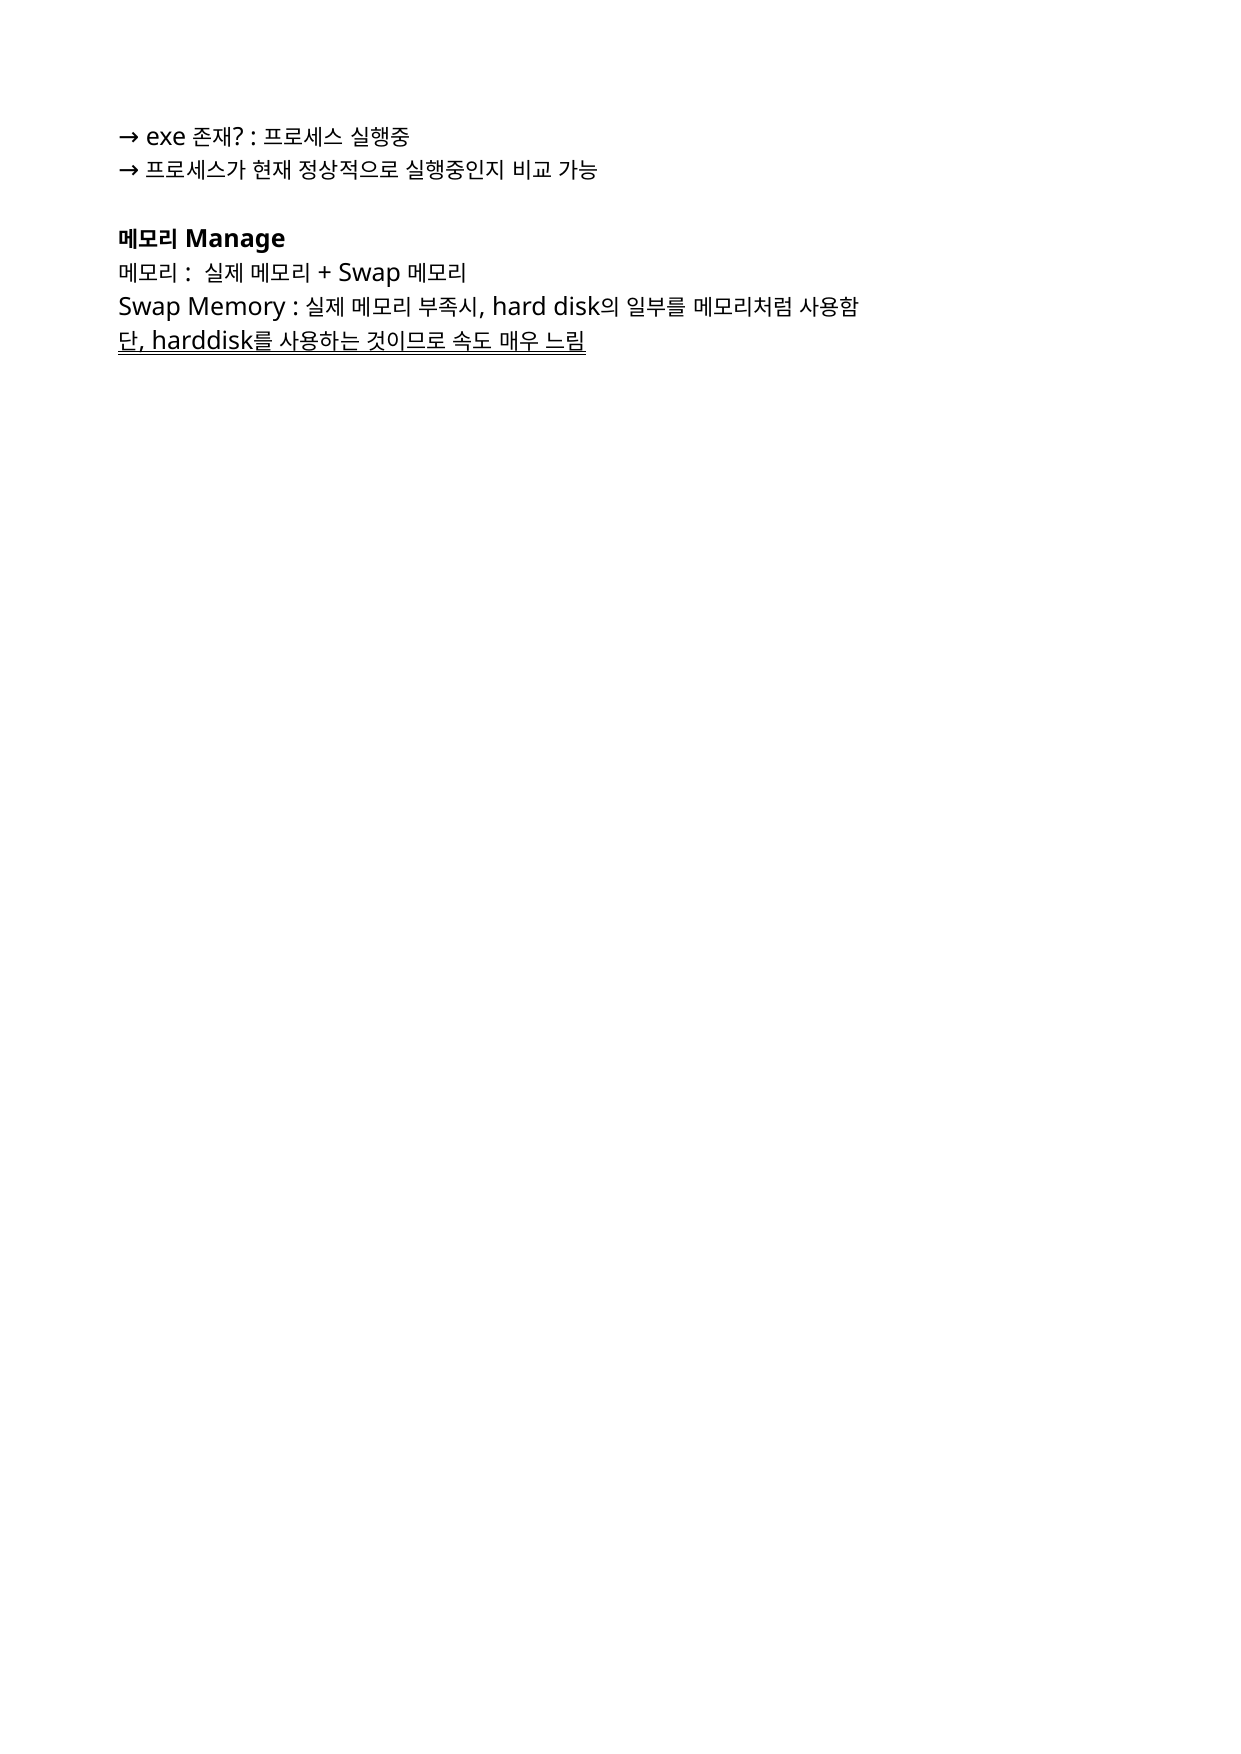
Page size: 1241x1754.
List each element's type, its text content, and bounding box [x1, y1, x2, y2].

text → 프로세스가 현재 정상적으로 실행중인지 비교 가능 [118, 152, 1122, 186]
text Swap Memory : 실제 메모리 부족시, hard disk의 일부를 메모리처럼 사용함 [118, 288, 1122, 322]
text 메모리 Manage [118, 220, 1122, 254]
text 메모리 : 실제 메모리 + Swap 메모리 [118, 254, 1122, 288]
text → exe 존재? : 프로세스 실행중 [118, 118, 1122, 152]
text 단, harddisk를 사용하는 것이므로 속도 매우 느림 [118, 322, 1122, 357]
